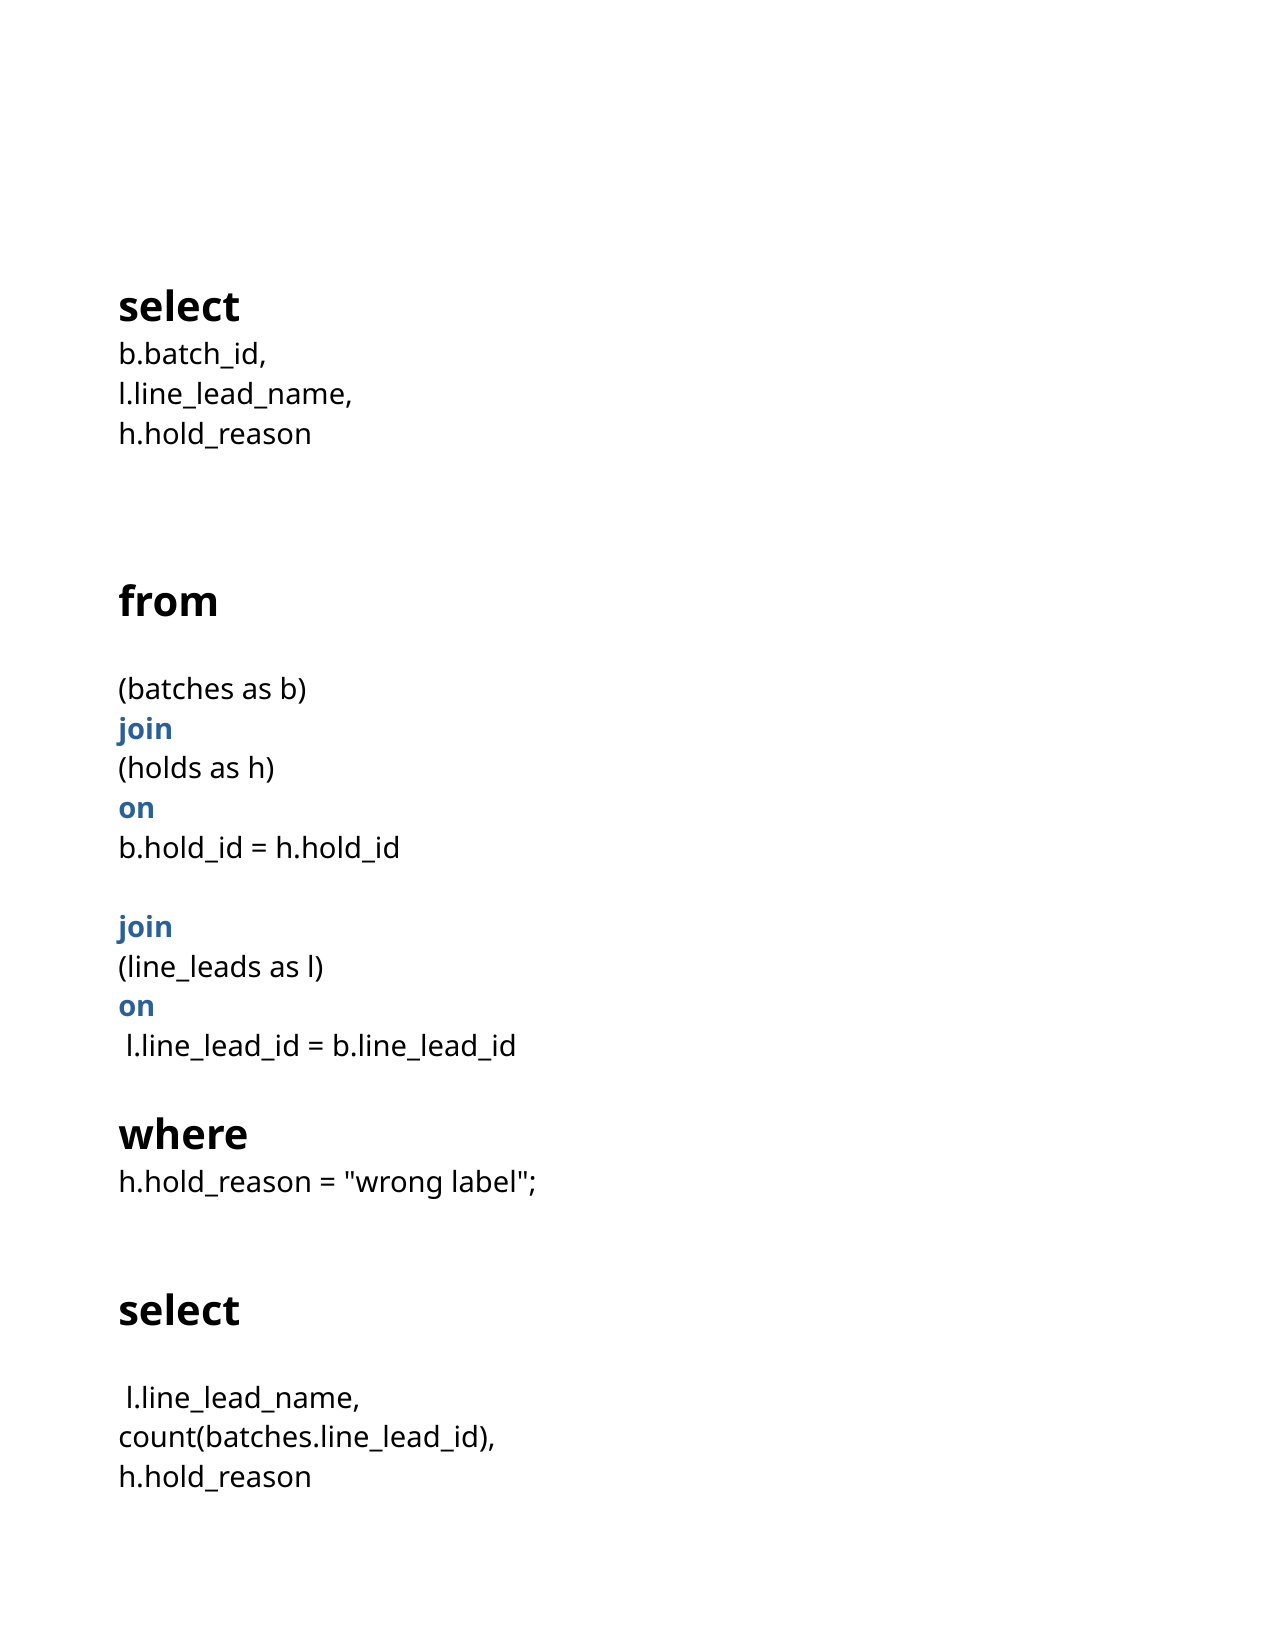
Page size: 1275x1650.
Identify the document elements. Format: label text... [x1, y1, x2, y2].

text select [118, 277, 1157, 334]
text count(batches.line_lead_id), [118, 1417, 1157, 1456]
text where [118, 1105, 1157, 1162]
text (line_leads as l) [118, 946, 1157, 986]
text (holds as h) [118, 748, 1157, 787]
text on [118, 787, 1157, 827]
text select [118, 1281, 1157, 1337]
text join [118, 906, 1157, 946]
text b.hold_id = h.hold_id [118, 827, 1157, 867]
text b.batch_id, [118, 334, 1157, 373]
text from [118, 572, 1157, 628]
text h.hold_reason [118, 413, 1157, 453]
text on [118, 986, 1157, 1025]
text join [118, 708, 1157, 748]
text (batches as b) [118, 668, 1157, 708]
text l.line_lead_name, [118, 1377, 1157, 1417]
text l.line_lead_id = b.line_lead_id [118, 1025, 1157, 1065]
text h.hold_reason [118, 1456, 1157, 1496]
text l.line_lead_name, [118, 373, 1157, 413]
text h.hold_reason = "wrong label"; [118, 1162, 1157, 1201]
